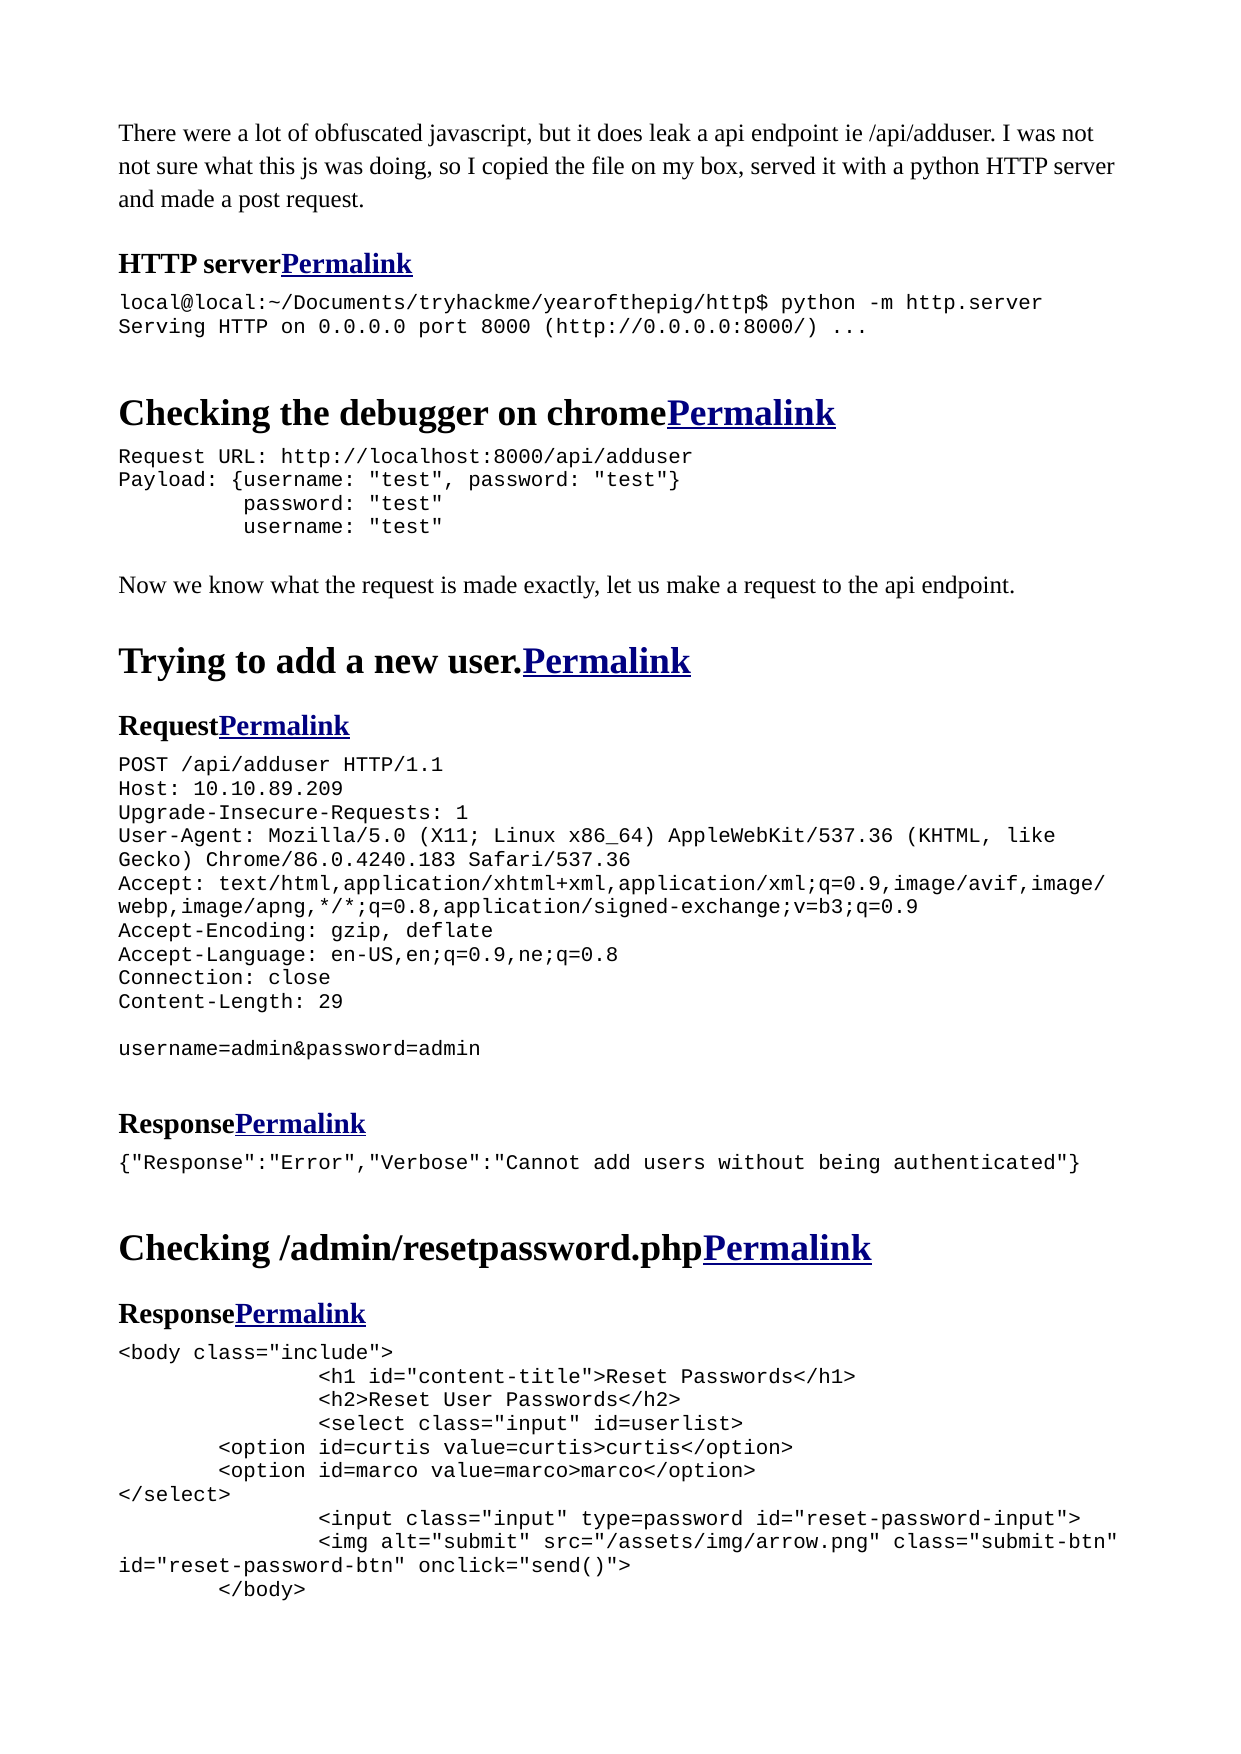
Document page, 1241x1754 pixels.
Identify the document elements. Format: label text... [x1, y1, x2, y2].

subtitle Checking the debugger on chromePermalink [118, 390, 1122, 433]
text Accept-Language: en-US,en;q=0.9,ne;q=0.8 [118, 943, 1122, 967]
text <img alt="submit" src="/assets/img/arrow.png" class="submit-btn" id="reset-password-btn" onclick="send()"> [118, 1531, 1122, 1578]
text Content-Length: 29 [118, 991, 1122, 1014]
text Serving HTTP on 0.0.0.0 port 8000 (http://0.0.0.0:8000/) ... [118, 316, 1122, 340]
subtitle Trying to add a new user.Permalink [118, 638, 1122, 681]
text <select class="input" id=userlist> [118, 1413, 1122, 1437]
text password: "test" [118, 493, 1122, 517]
text <option id=curtis value=curtis>curtis</option> [118, 1437, 1122, 1460]
subtitle RequestPermalink [118, 708, 1122, 742]
text There were a lot of obfuscated javascript, but it does leak a api endpoint ie /api/adduser. I was not not sure what this js was doing, so I copied the file on my box, served it with a python HTTP server and made a post request. [118, 118, 1122, 213]
text </body> [118, 1578, 1122, 1602]
subtitle ResponsePermalink [118, 1106, 1122, 1139]
text Payload: {username: "test", password: "test"} [118, 469, 1122, 493]
text <body class="include"> [118, 1342, 1122, 1366]
subtitle Checking /admin/resetpassword.phpPermalink [118, 1226, 1122, 1269]
text <h2>Reset User Passwords</h2> [118, 1389, 1122, 1413]
text POST /api/adduser HTTP/1.1 [118, 754, 1122, 778]
text username: "test" [118, 517, 1122, 540]
subtitle HTTP serverPermalink [118, 246, 1122, 280]
text <input class="input" type=password id="reset-password-input"> [118, 1508, 1122, 1531]
text Request URL: http://localhost:8000/api/adduser [118, 446, 1122, 469]
text local@local:~/Documents/tryhackme/yearofthepig/http$ python -m http.server [118, 292, 1122, 316]
text <option id=marco value=marco>marco</option> [118, 1460, 1122, 1484]
text {"Response":"Error","Verbose":"Cannot add users without being authenticated"} [118, 1152, 1122, 1176]
text Accept-Encoding: gzip, deflate [118, 920, 1122, 943]
subtitle ResponsePermalink [118, 1296, 1122, 1329]
text Connection: close [118, 967, 1122, 991]
text username=admin&password=admin [118, 1038, 1122, 1062]
text Host: 10.10.89.209 [118, 778, 1122, 802]
text </select> [118, 1484, 1122, 1508]
text Accept: text/html,application/xhtml+xml,application/xml;q=0.9,image/avif,image/webp,image/apng,*/*;q=0.8,application/signed-exchange;v=b3;q=0.9 [118, 873, 1122, 920]
text User-Agent: Mozilla/5.0 (X11; Linux x86_64) AppleWebKit/537.36 (KHTML, like Gecko) Chrome/86.0.4240.183 Safari/537.36 [118, 825, 1122, 873]
text Now we know what the request is made exactly, let us make a request to the api endpoint. [118, 570, 1122, 598]
text Upgrade-Insecure-Requests: 1 [118, 802, 1122, 825]
text <h1 id="content-title">Reset Passwords</h1> [118, 1366, 1122, 1389]
